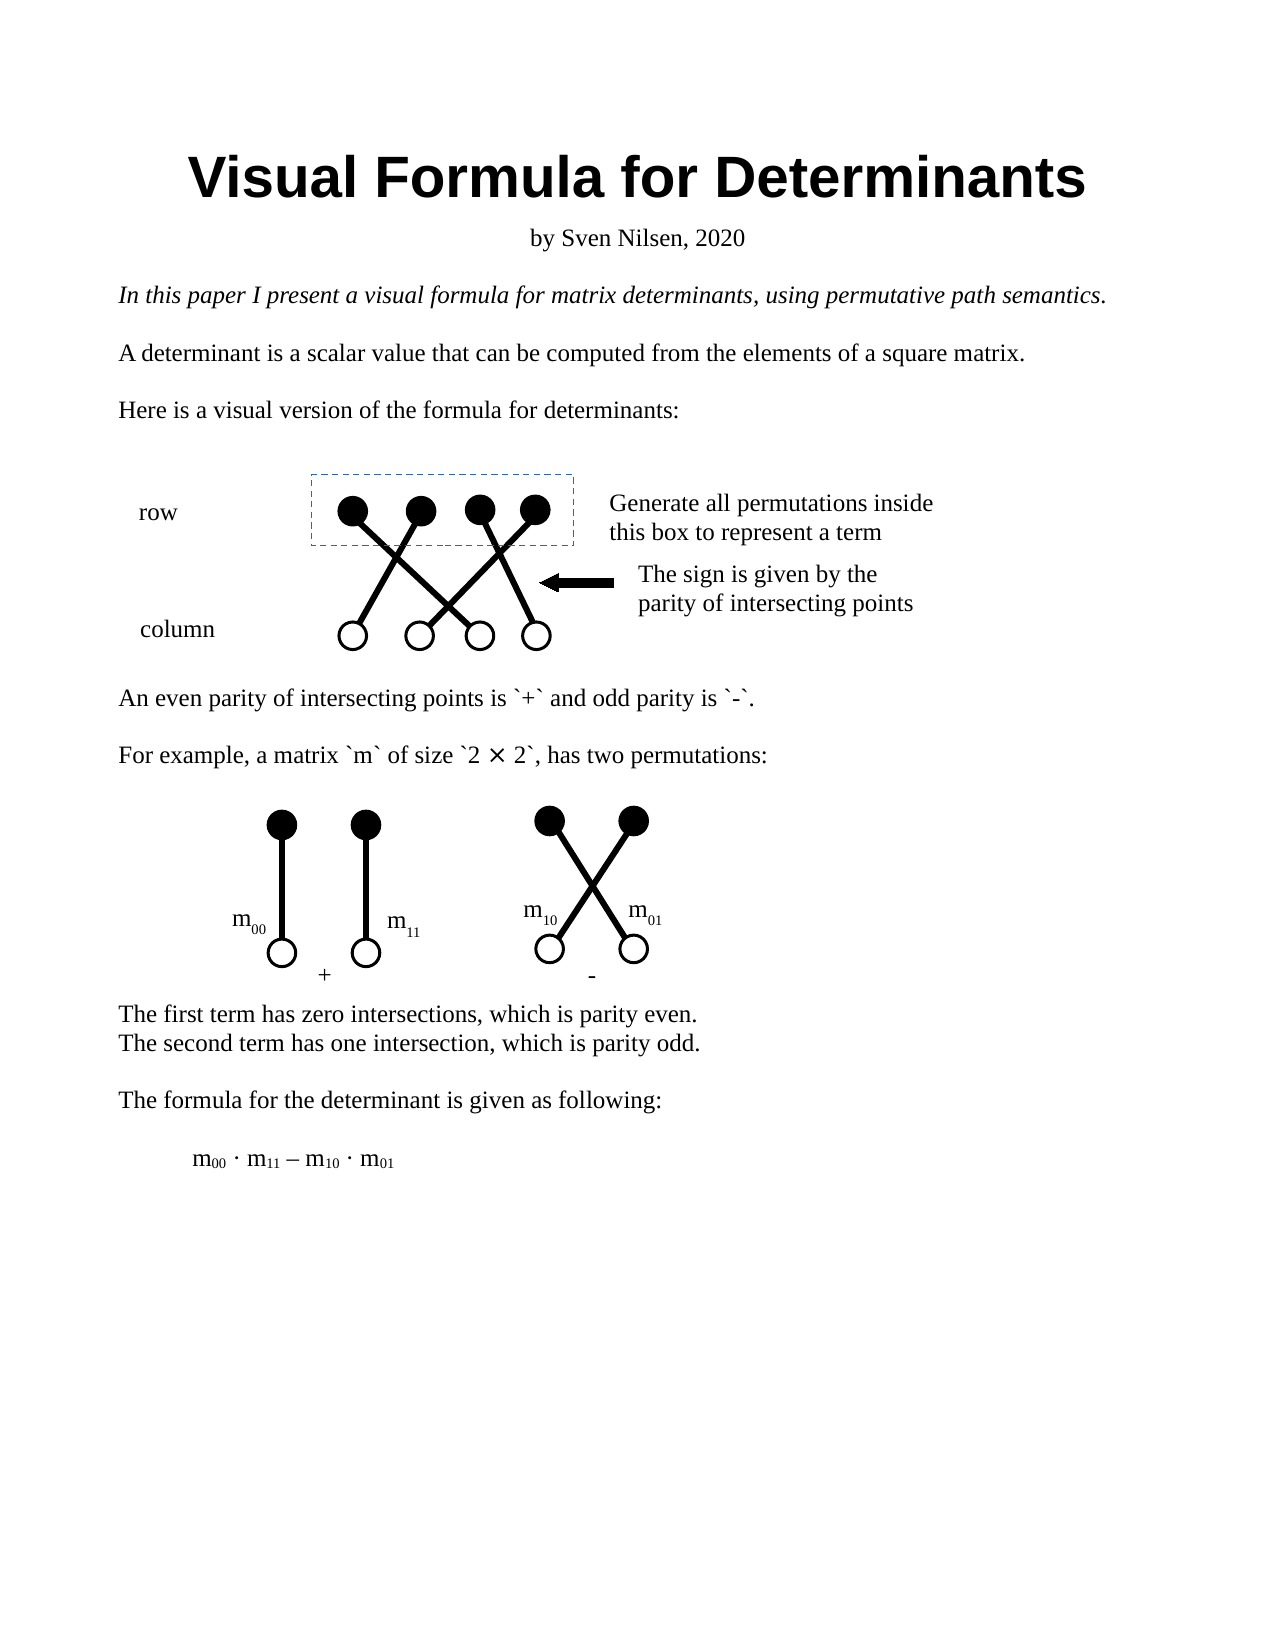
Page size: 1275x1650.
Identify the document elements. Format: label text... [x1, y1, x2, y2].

text by Sven Nilsen, 2020 [118, 223, 1157, 251]
text In this paper I present a visual formula for matrix determinants, using permutative path semantics. [118, 280, 1157, 309]
text Here is a visual version of the formula for determinants: [118, 395, 1157, 424]
text The first term has zero intersections, which is parity even. [118, 999, 1157, 1028]
title Visual Formula for Determinants [118, 143, 1157, 210]
text The second term has one intersection, which is parity odd. [118, 1028, 1157, 1056]
text m00 · m11 – m10 · m01 [118, 1143, 1157, 1171]
text The formula for the determinant is given as following: [118, 1085, 1157, 1114]
text For example, a matrix `m` of size `2 ⨯ 2`, has two permutations: [118, 740, 1157, 769]
text An even parity of intersecting points is `+` and odd parity is `-`. [118, 683, 1157, 711]
text A determinant is a scalar value that can be computed from the elements of a square matrix. [118, 338, 1157, 366]
